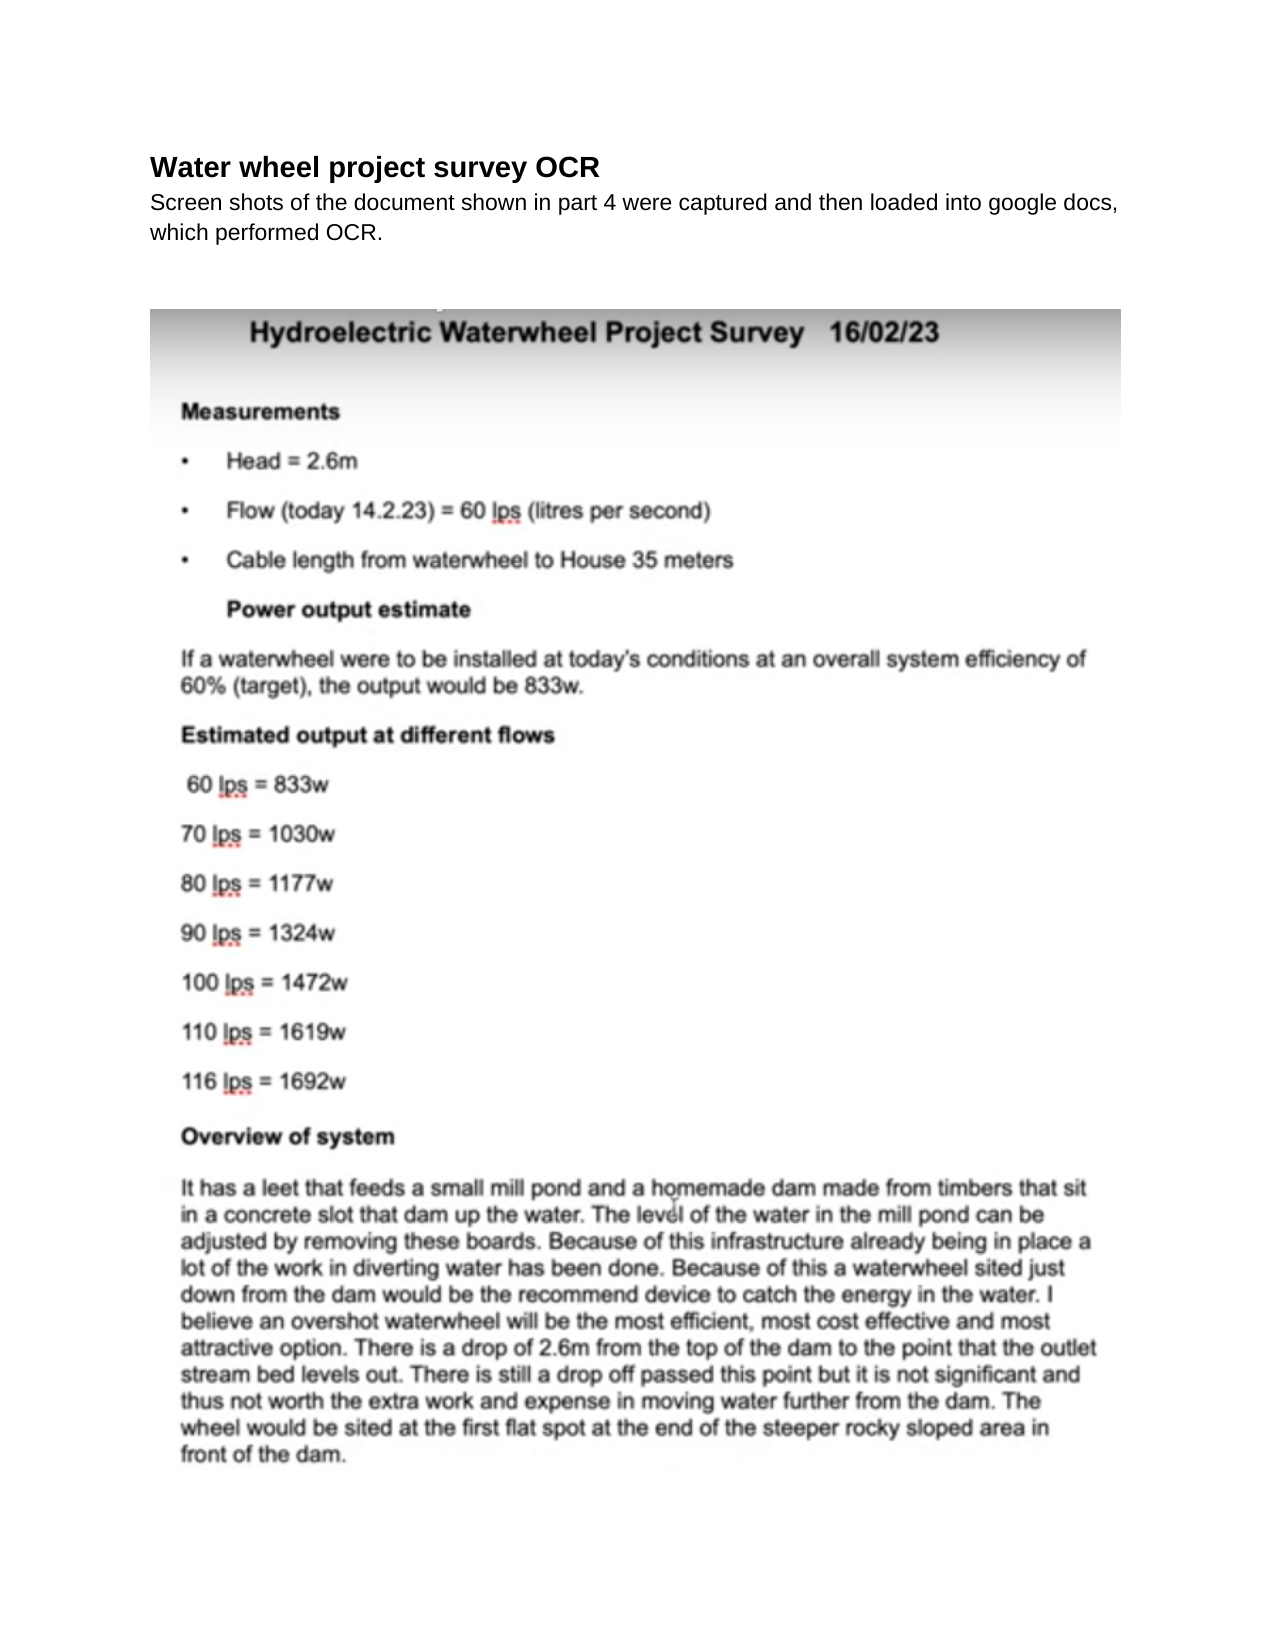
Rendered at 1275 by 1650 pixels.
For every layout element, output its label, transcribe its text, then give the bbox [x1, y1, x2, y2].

text Screen shots of the document shown in part 4 were captured and then loaded into google docs, which performed OCR. [150, 188, 1125, 245]
text Water wheel project survey OCR [150, 150, 1125, 183]
picture [150, 309, 1121, 1472]
